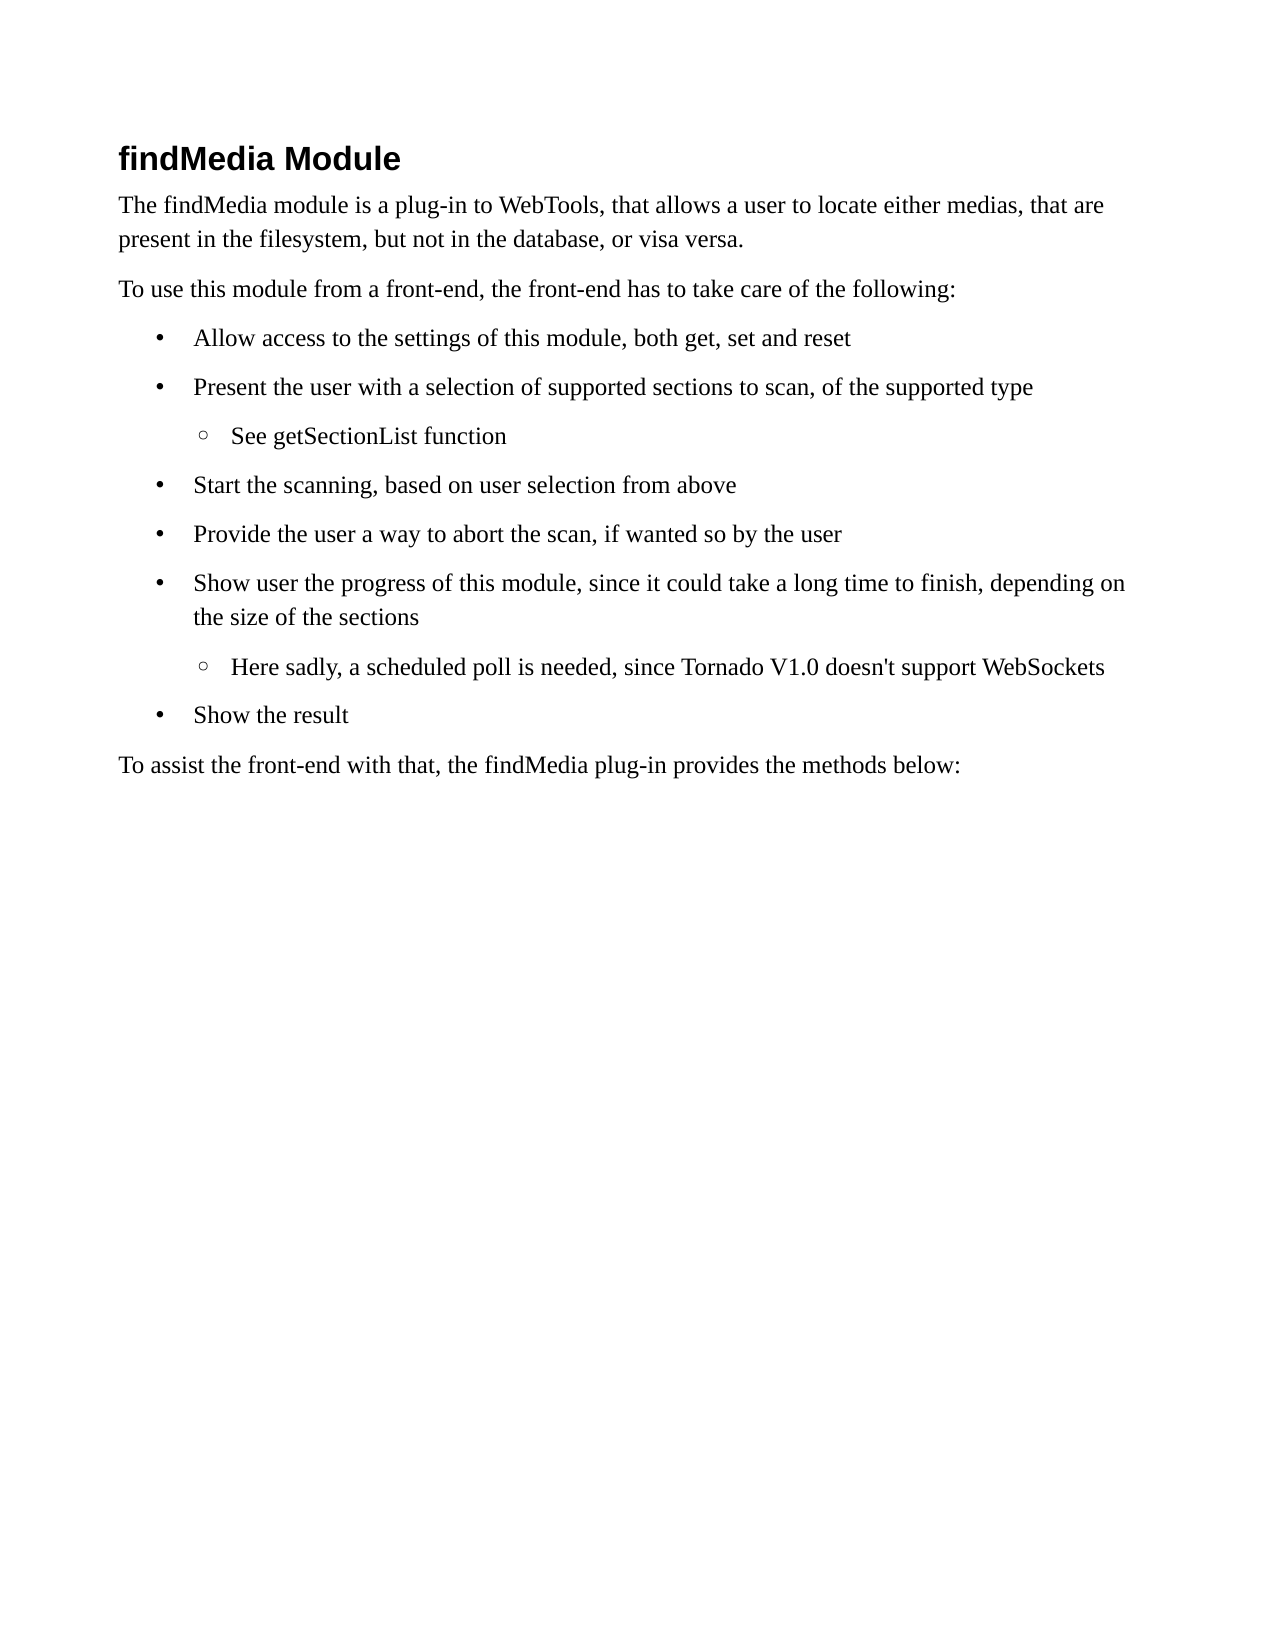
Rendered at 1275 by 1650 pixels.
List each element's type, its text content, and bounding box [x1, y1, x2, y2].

list Allow access to the settings of this module, both get, set and reset [156, 323, 1157, 351]
list Provide the user a way to abort the scan, if wanted so by the user [156, 519, 1157, 548]
list Show user the progress of this module, since it could take a long time to finish, depending on the size of the sections [156, 568, 1157, 631]
list Start the scanning, based on user selection from above [156, 470, 1157, 499]
text To assist the front-end with that, the findMedia plug-in provides the methods below: [118, 750, 1157, 778]
list Here sadly, a scheduled poll is needed, since Tornado V1.0 doesn't support WebSockets [193, 652, 1157, 680]
list See getSectionList function [193, 421, 1157, 449]
subtitle findMedia Module [118, 139, 1157, 178]
text The findMedia module is a plug-in to WebTools, that allows a user to locate either medias, that are present in the filesystem, but not in the database, or visa versa. [118, 190, 1157, 253]
text To use this module from a front-end, the front-end has to take care of the following: [118, 274, 1157, 302]
list Present the user with a selection of supported sections to scan, of the supported type [156, 372, 1157, 401]
list Show the result [156, 701, 1157, 729]
